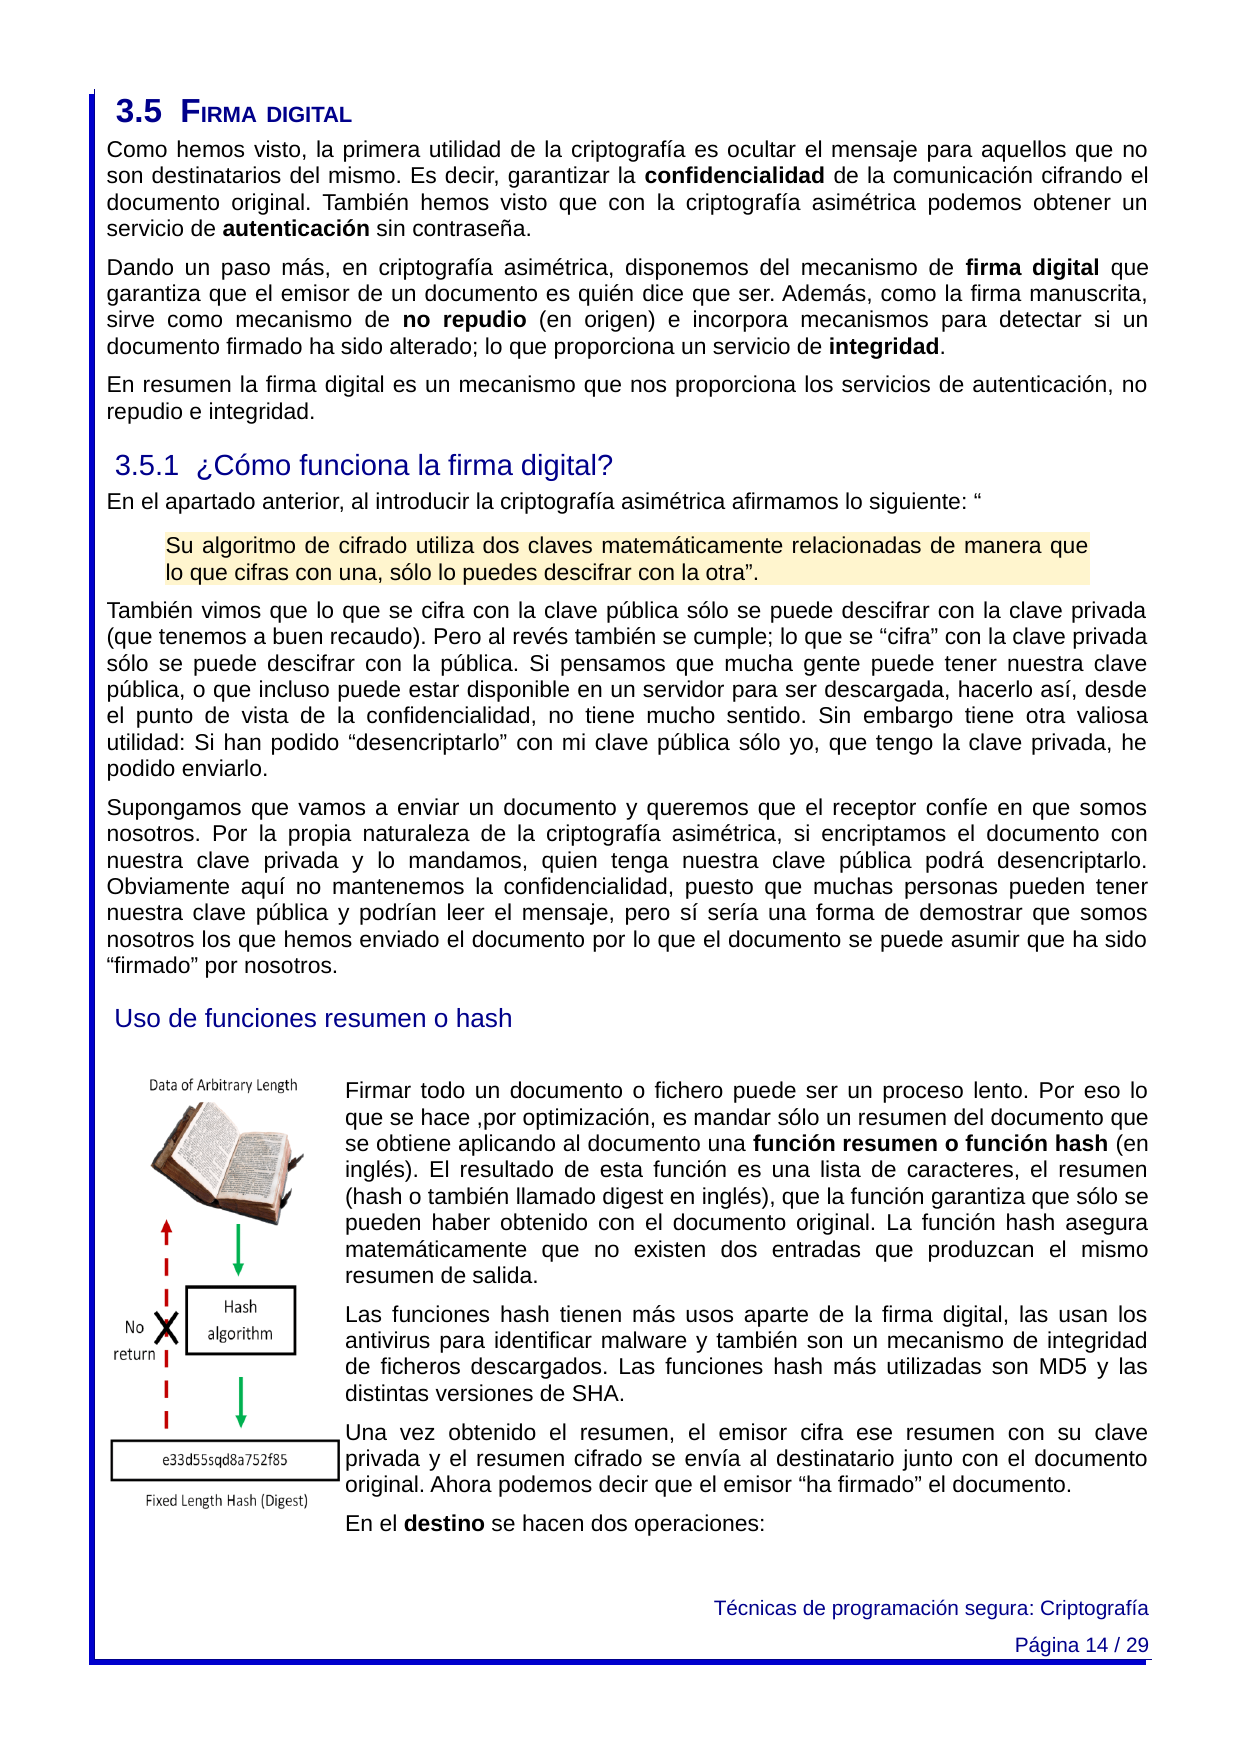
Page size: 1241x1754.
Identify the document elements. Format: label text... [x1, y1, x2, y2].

subtitle ¿Cómo funciona la firma digital? [106, 448, 1149, 482]
text Como hemos visto, la primera utilidad de la criptografía es ocultar el mensaje para aquellos que no son destinatarios del mismo. Es decir, garantizar la confidencialidad de la comunicación cifrando el documento original. También hemos visto que con la criptografía asimétrica podemos obtener un servicio de autenticación sin contraseña. [106, 136, 1149, 241]
text Firmar todo un documento o fichero puede ser un proceso lento. Por eso lo que se hace ,por optimización, es mandar sólo un resumen del documento que se obtiene aplicando al documento una función resumen o función hash (en inglés). El resultado de esta función es una lista de caracteres, el resumen (hash o también llamado digest en inglés), que la función garantiza que sólo se pueden haber obtenido con el documento original. La función hash asegura matemáticamente que no existen dos entradas que produzcan el mismo resumen de salida. [345, 1077, 1149, 1288]
text Una vez obtenido el resumen, el emisor cifra ese resumen con su clave privada y el resumen cifrado se envía al destinatario junto con el documento original. Ahora podemos decir que el emisor “ha firmado” el documento. [345, 1418, 1149, 1497]
text En resumen la firma digital es un mecanismo que nos proporciona los servicios de autenticación, no repudio e integridad. [106, 371, 1149, 424]
subtitle Firma digital [106, 91, 1149, 130]
text Dando un paso más, en criptografía asimétrica, disponemos del mecanismo de firma digital que garantiza que el emisor de un documento es quién dice que ser. Además, como la firma manuscrita, sirve como mecanismo de no repudio (en origen) e incorpora mecanismos para detectar si un documento firmado ha sido alterado; lo que proporciona un servicio de integridad. [106, 254, 1149, 359]
text Su algoritmo de cifrado utiliza dos claves matemáticamente relacionadas de manera que lo que cifras con una, sólo lo puedes descifrar con la otra”. [165, 532, 1090, 585]
text En el apartado anterior, al introducir la criptografía asimétrica afirmamos lo siguiente: “ [106, 488, 1149, 514]
text Supongamos que vamos a enviar un documento y queremos que el receptor confíe en que somos nosotros. Por la propia naturaleza de la criptografía asimétrica, si encriptamos el documento con nuestra clave privada y lo mandamos, quien tenga nuestra clave pública podrá desencriptarlo. Obviamente aquí no mantenemos la confidencialidad, puesto que muchas personas pueden tener nuestra clave pública y podrían leer el mensaje, pero sí sería una forma de demostrar que somos nosotros los que hemos enviado el documento por lo que el documento se puede asumir que ha sido “firmado” por nosotros. [106, 794, 1149, 978]
text En el destino se hacen dos operaciones: [106, 1510, 1149, 1536]
text Las funciones hash tienen más usos aparte de la firma digital, las usan los antivirus para identificar malware y también son un mecanismo de integridad de ficheros descargados. Las funciones hash más utilizadas son MD5 y las distintas versiones de SHA. [345, 1301, 1149, 1406]
picture [106, 1071, 345, 1518]
text También vimos que lo que se cifra con la clave pública sólo se puede descifrar con la clave privada (que tenemos a buen recaudo). Pero al revés también se cumple; lo que se “cifra” con la clave privada sólo se puede descifrar con la pública. Si pensamos que mucha gente puede tener nuestra clave pública, o que incluso puede estar disponible en un servidor para ser descargada, hacerlo así, desde el punto de vista de la confidencialidad, no tiene mucho sentido. Sin embargo tiene otra valiosa utilidad: Si han podido “desencriptarlo” con mi clave pública sólo yo, que tengo la clave privada, he podido enviarlo. [106, 597, 1149, 781]
subtitle Uso de funciones resumen o hash [95, 1002, 1149, 1033]
